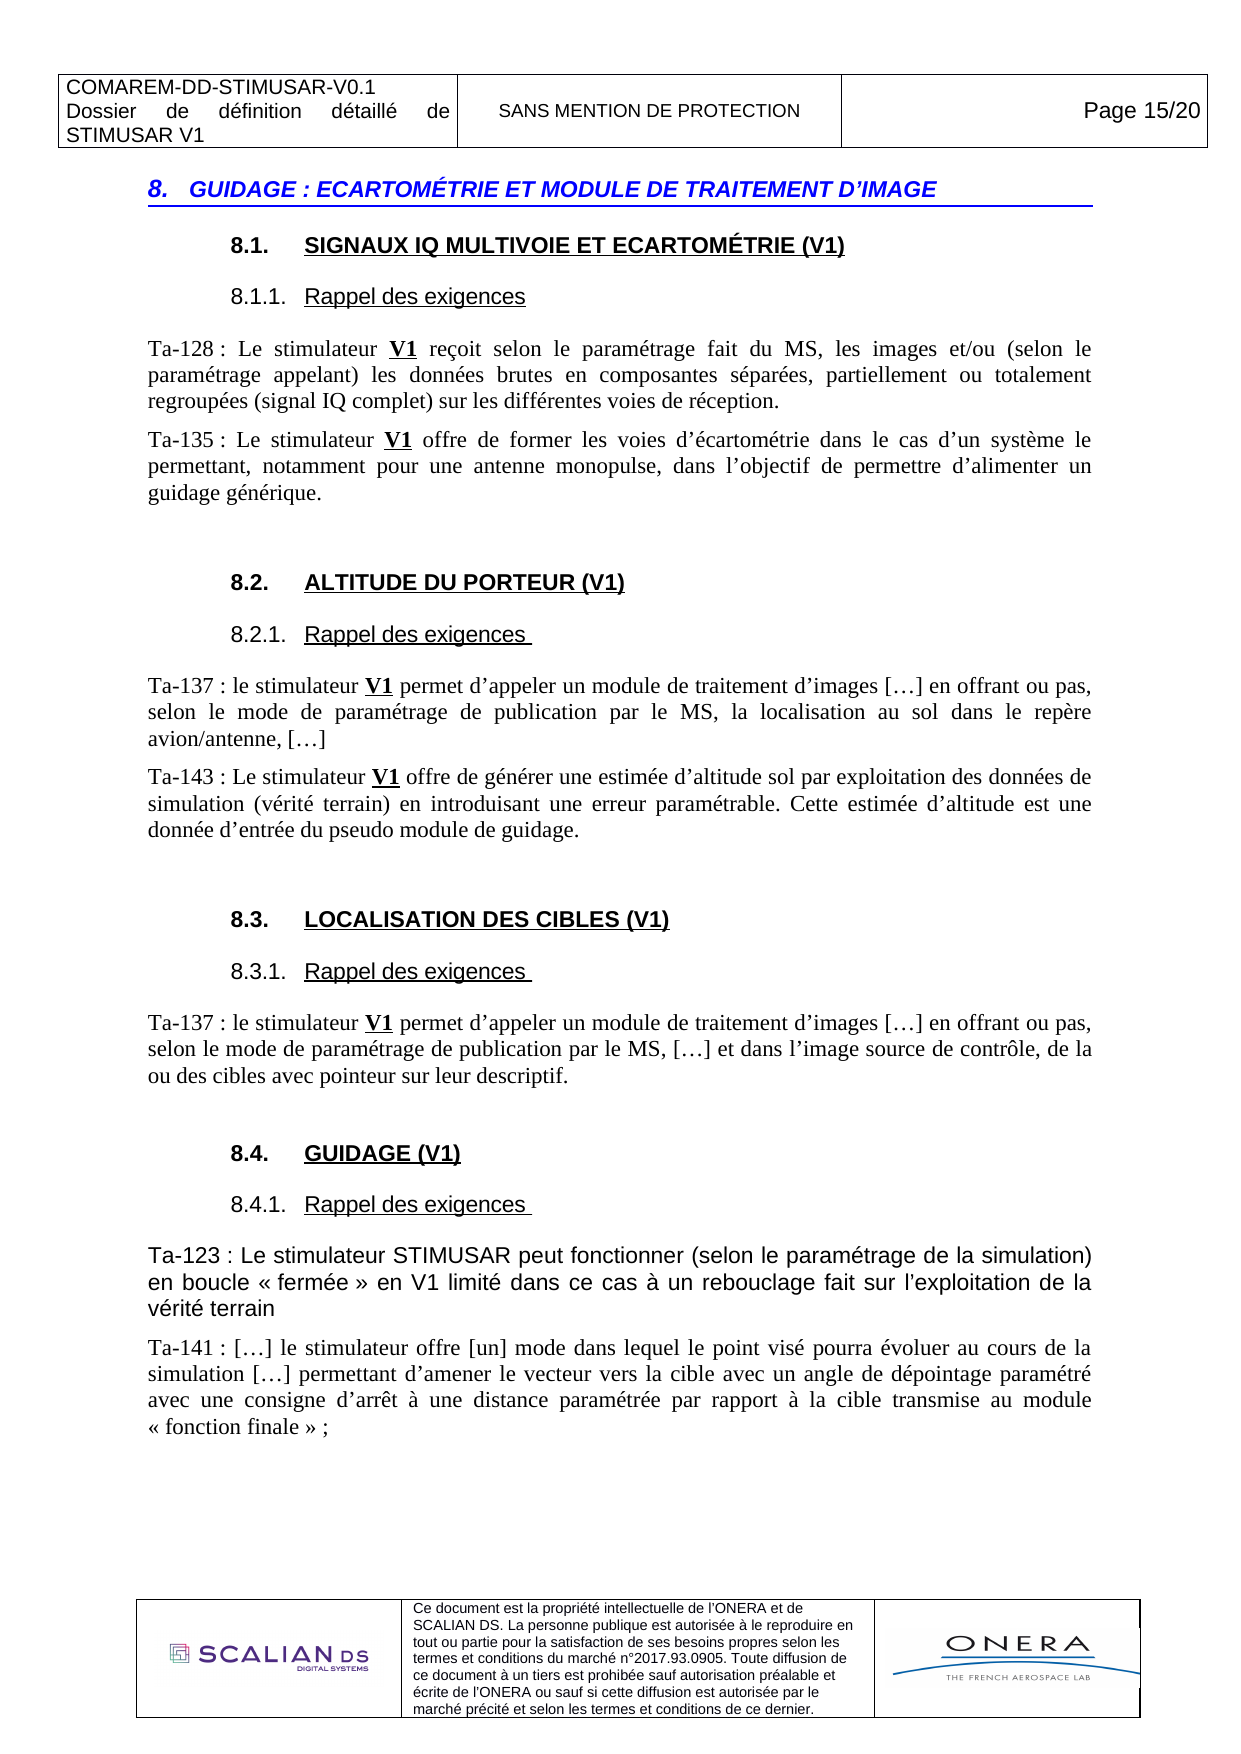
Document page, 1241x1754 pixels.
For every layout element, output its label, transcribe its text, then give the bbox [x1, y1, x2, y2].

subtitle Guidage (V1) [230, 1139, 1093, 1166]
text Ta-141 : […] le stimulateur offre [un] mode dans lequel le point visé pourra évoluer au cours de la simulation […] permettant d’amener le vecteur vers la cible avec un angle de dépointage paramétré avec une consigne d’arrêt à une distance paramétrée par rapport à la cible transmise au module « fonction finale » ; [148, 1334, 1093, 1439]
subtitle Rappel des exigences [230, 958, 1093, 984]
subtitle Localisation des cibles (V1) [230, 906, 1093, 933]
text Ta-137 : le stimulateur V1 permet d’appeler un module de traitement d’images […] en offrant ou pas, selon le mode de paramétrage de publication par le MS, la localisation au sol dans le repère avion/antenne, […] [148, 672, 1093, 751]
text Ta-143 : Le stimulateur V1 offre de générer une estimée d’altitude sol par exploitation des données de simulation (vérité terrain) en introduisant une erreur paramétrable. Cette estimée d’altitude est une donnée d’entrée du pseudo module de guidage. [148, 763, 1093, 842]
picture [154, 1630, 384, 1687]
text Ta-128 : Le stimulateur V1 reçoit selon le paramétrage fait du MS, les images et/ou (selon le paramétrage appelant) les données brutes en composantes séparées, partiellement ou totalement regroupées (signal IQ complet) sur les différentes voies de réception. [148, 335, 1093, 414]
subtitle Rappel des exigences [230, 621, 1093, 647]
subtitle Guidage : Ecartométrie et Module de Traitement d’image [148, 174, 1093, 205]
subtitle Altitude du porteur (V1) [230, 569, 1093, 596]
picture [885, 1628, 1140, 1688]
subtitle Rappel des exigences [230, 283, 1093, 310]
text Ta-137 : le stimulateur V1 permet d’appeler un module de traitement d’images […] en offrant ou pas, selon le mode de paramétrage de publication par le MS, […] et dans l’image source de contrôle, de la ou des cibles avec pointeur sur leur descriptif. [148, 1009, 1093, 1088]
subtitle Rappel des exigences [230, 1191, 1093, 1217]
subtitle Signaux IQ multivoie et Ecartométrie (V1) [230, 232, 1093, 258]
text Ta-123 : Le stimulateur STIMUSAR peut fonctionner (selon le paramétrage de la simulation) en boucle « fermée » en V1 limité dans ce cas à un rebouclage fait sur l’exploitation de la vérité terrain [148, 1242, 1093, 1321]
text Ta-135 : Le stimulateur V1 offre de former les voies d’écartométrie dans le cas d’un système le permettant, notamment pour une antenne monopulse, dans l’objectif de permettre d’alimenter un guidage générique. [148, 426, 1093, 505]
